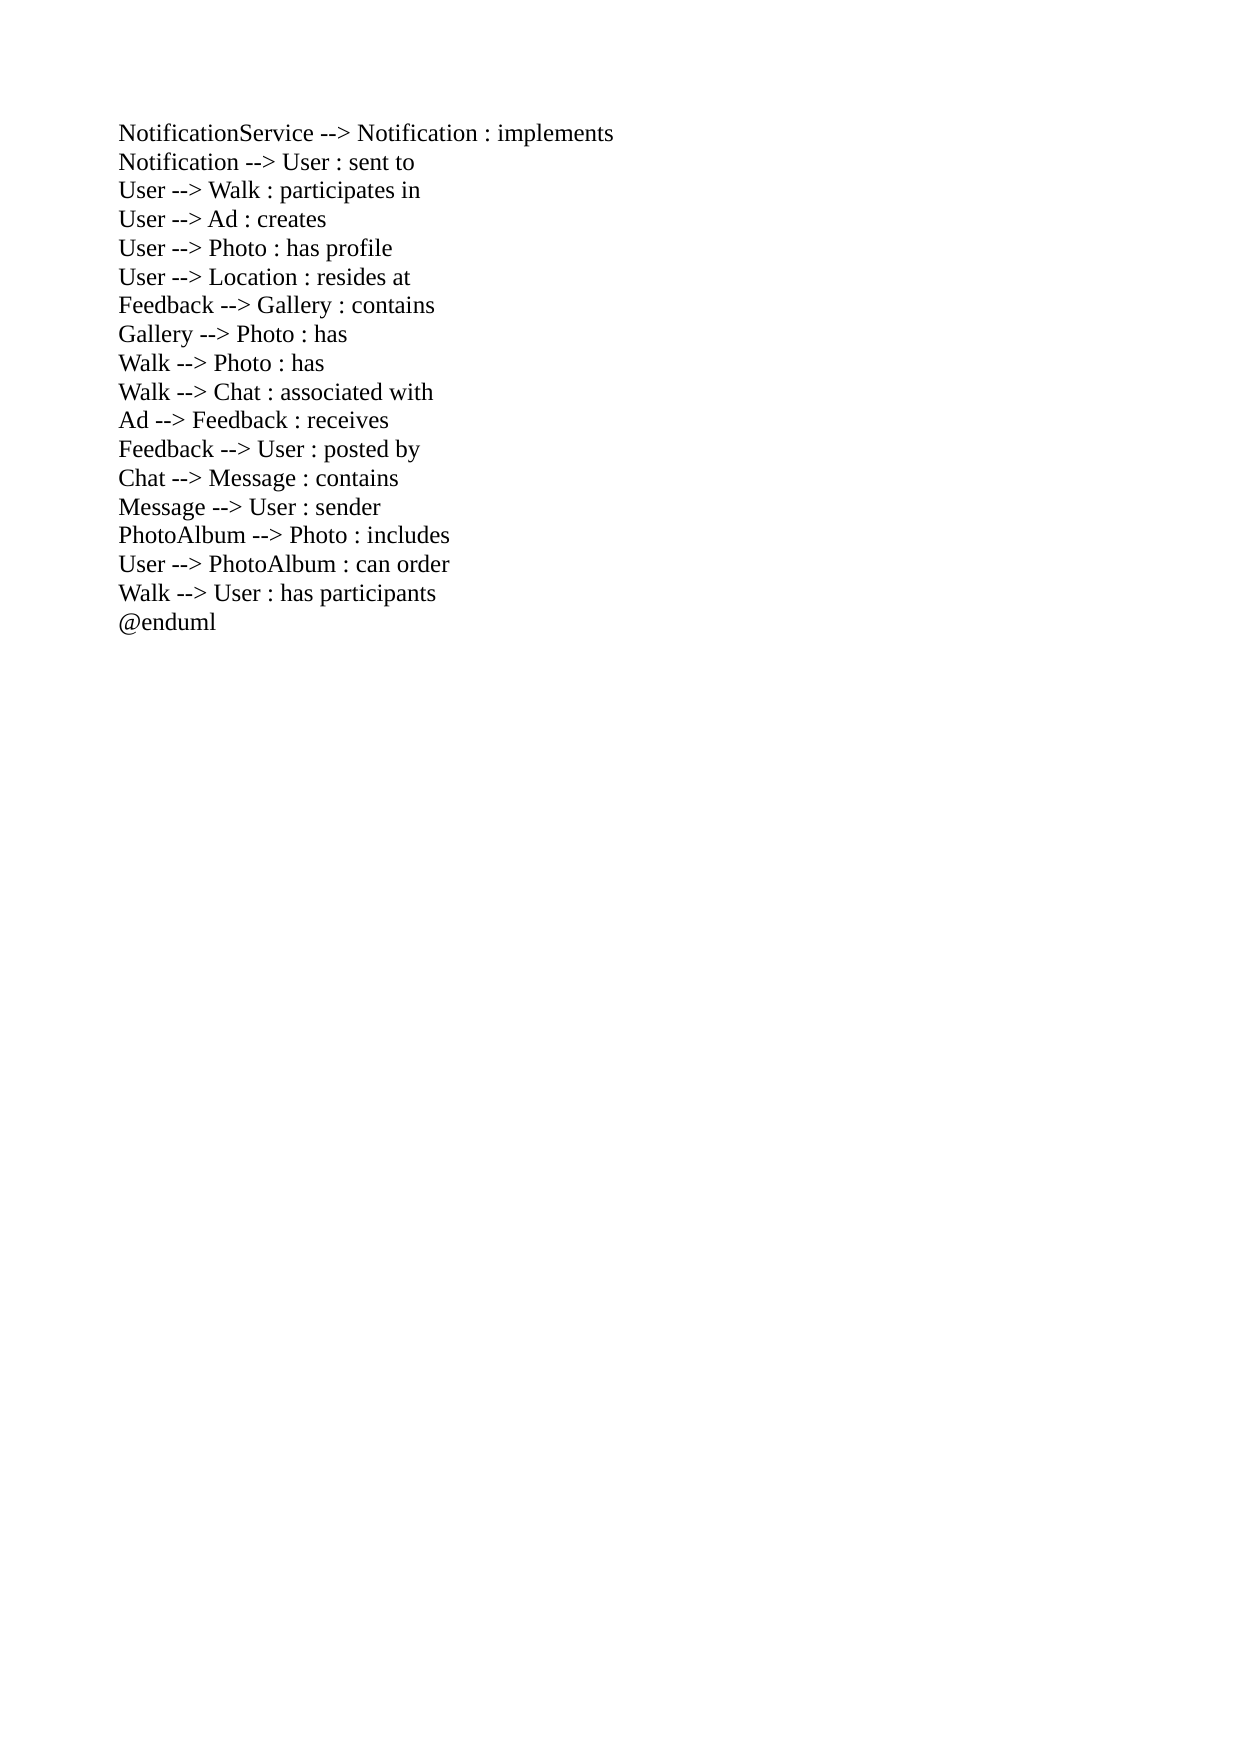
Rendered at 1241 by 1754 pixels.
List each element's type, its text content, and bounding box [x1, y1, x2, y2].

text NotificationService --> Notification : implements Notification --> User : sent to User --> Walk : participates in User --> Ad : creates User --> Photo : has profile User --> Location : resides at Feedback --> Gallery : contains Gallery --> Photo : has Walk --> Photo : has Walk --> Chat : associated with Ad --> Feedback : receives Feedback --> User : posted by Chat --> Message : contains Message --> User : sender PhotoAlbum --> Photo : includes User --> PhotoAlbum : can order Walk --> User : has participants @enduml [118, 118, 1122, 636]
